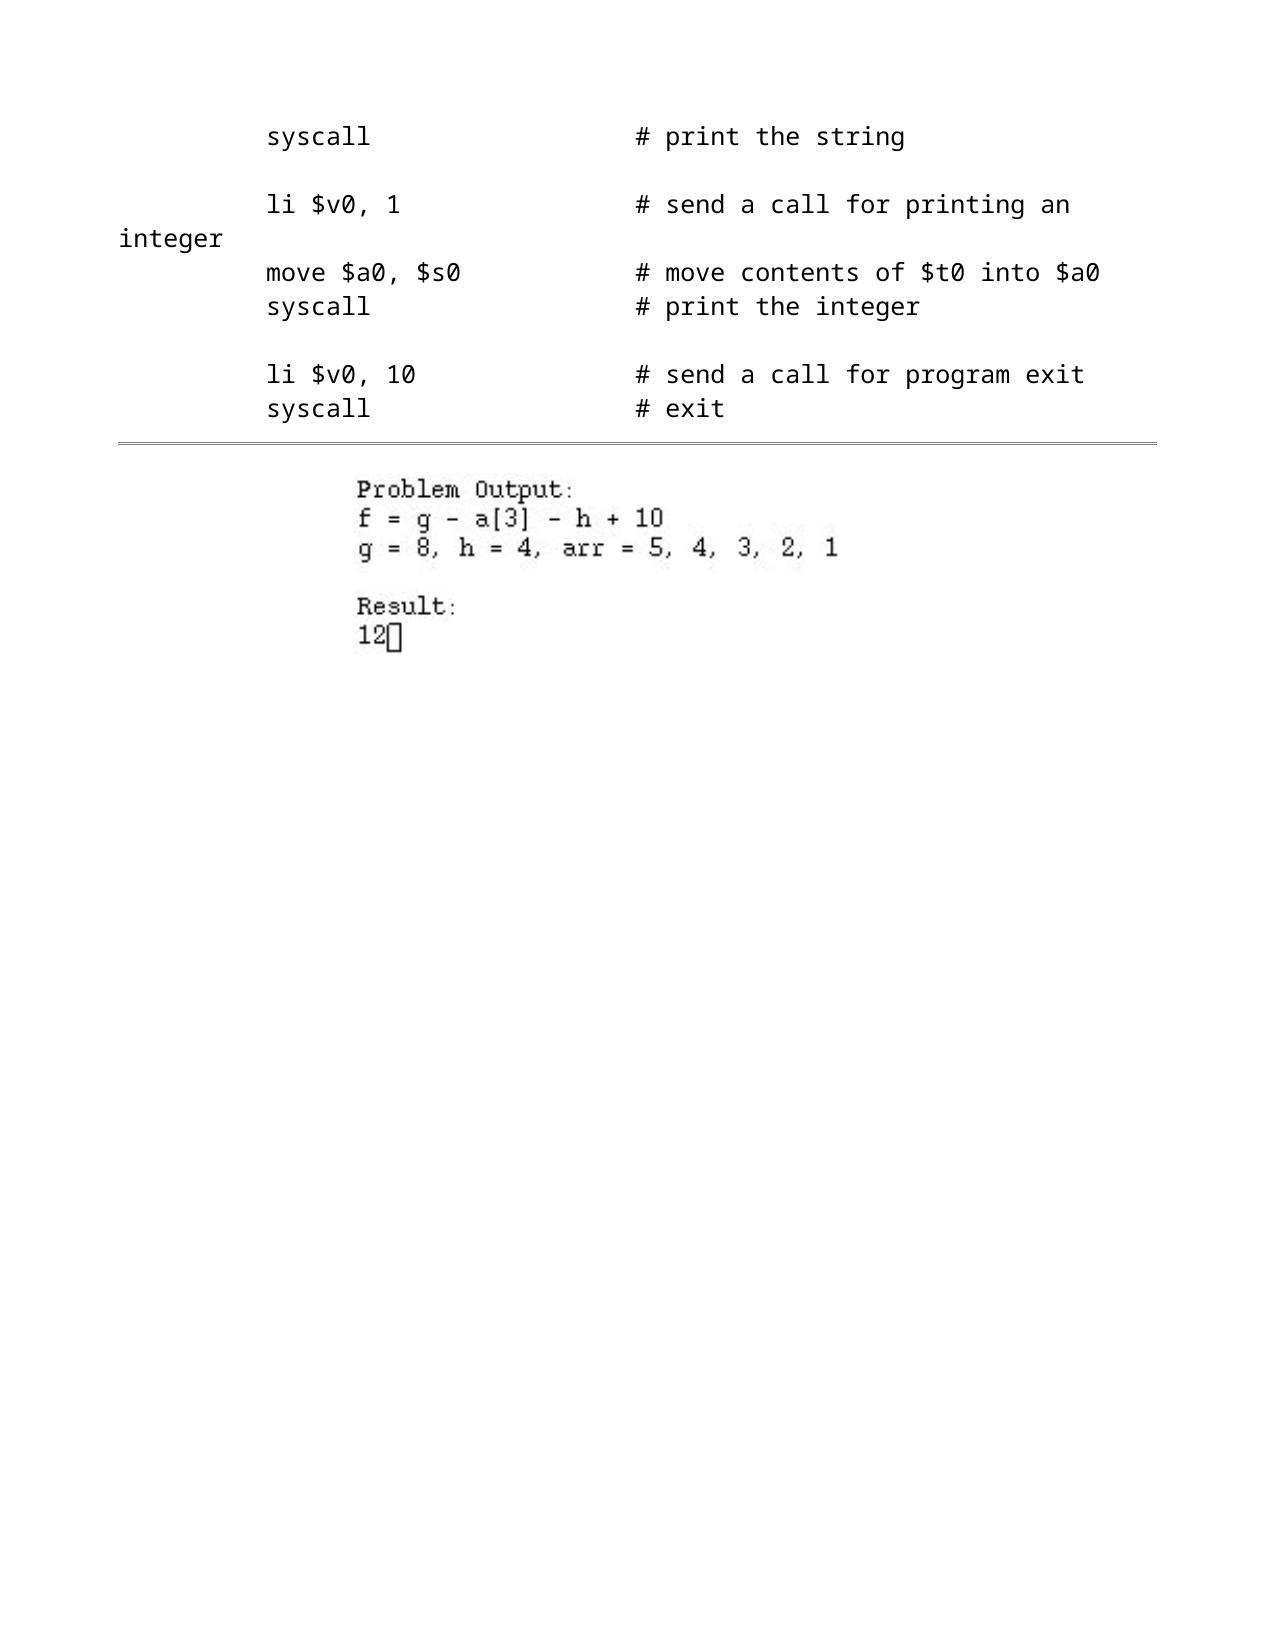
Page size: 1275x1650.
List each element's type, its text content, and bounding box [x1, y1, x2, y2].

text syscall # exit [118, 391, 1157, 425]
text move $a0, $s0 # move contents of $t0 into $a0 [118, 254, 1157, 288]
text li $v0, 10 # send a call for program exit [118, 357, 1157, 391]
text syscall # print the integer [118, 288, 1157, 322]
picture [354, 473, 921, 757]
text li $v0, 1 # send a call for printing an integer [118, 186, 1157, 254]
text syscall # print the string [118, 118, 1157, 152]
